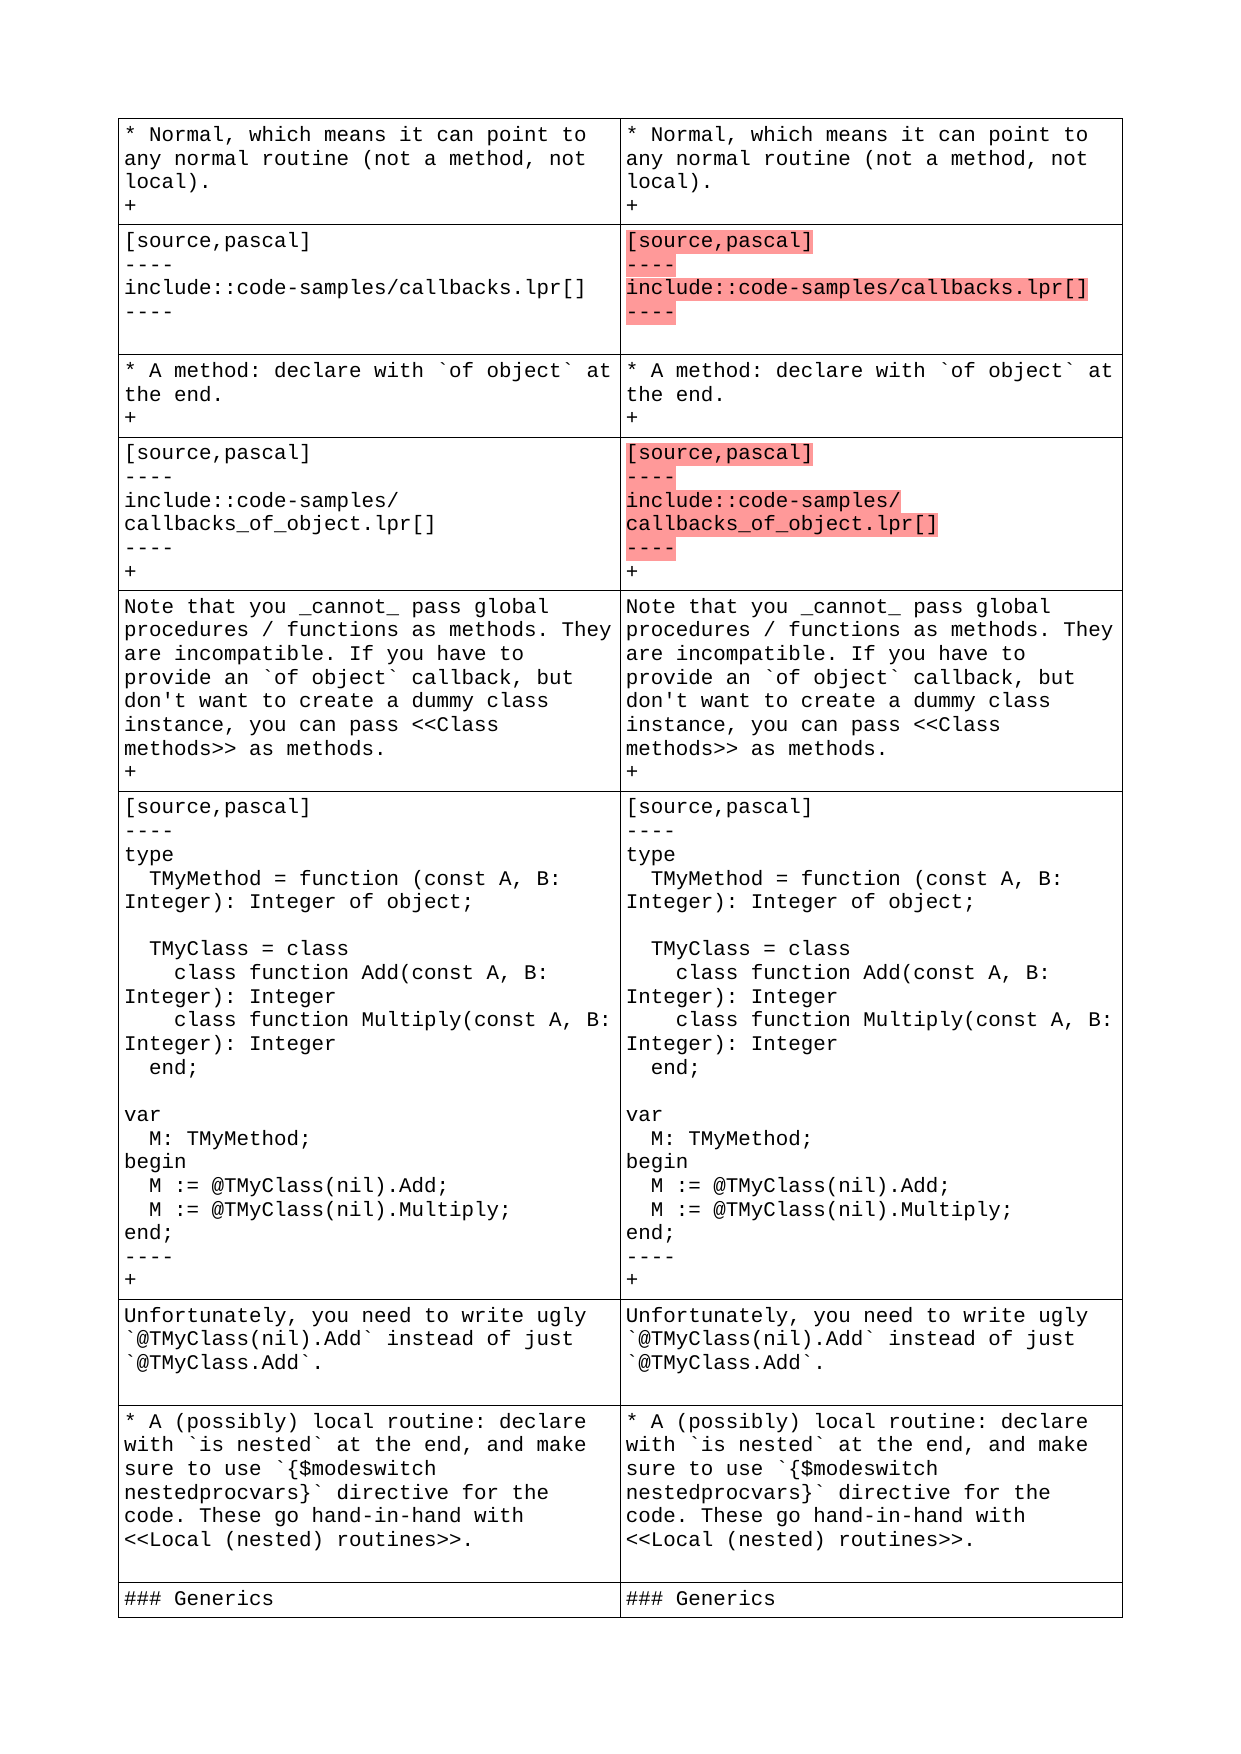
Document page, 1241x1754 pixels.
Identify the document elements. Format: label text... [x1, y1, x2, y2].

table_cell [source,pascal] ---- include::code-samples/callbacks.lpr[] ---- [119, 225, 620, 354]
table_cell * A (possibly) local routine: declare with `is nested` at the end, and make sure to use `{$modeswitch nestedprocvars}` directive for the code. These go hand-in-hand with <<Local (nested) routines>>. [119, 1406, 620, 1582]
table_cell Unfortunately, you need to write ugly `@TMyClass(nil).Add` instead of just `@TMyClass.Add`. [119, 1300, 620, 1405]
table_cell [source,pascal] ---- type TMyMethod = function (const A, B: Integer): Integer of object; TMyClass = class class function Add(const A, B: Integer): Integer class function Multiply(const A, B: Integer): Integer end; var M: TMyMethod; begin M := @TMyClass(nil).Add; M := @TMyClass(nil).Multiply; end; ---- + [119, 792, 620, 1299]
table_cell [source,pascal] ---- include::code-samples/callbacks_of_object.lpr[] ---- + [119, 438, 620, 590]
table_cell [source,pascal] ---- type TMyMethod = function (const A, B: Integer): Integer of object; TMyClass = class class function Add(const A, B: Integer): Integer class function Multiply(const A, B: Integer): Integer end; var M: TMyMethod; begin M := @TMyClass(nil).Add; M := @TMyClass(nil).Multiply; end; ---- + [621, 792, 1122, 1299]
table_cell [source,pascal] ---- include::code-samples/callbacks.lpr[] ---- [621, 225, 1122, 354]
table_cell ### Generics [621, 1583, 1122, 1617]
table_cell ### Generics [119, 1583, 620, 1617]
table_cell * Normal, which means it can point to any normal routine (not a method, not local). + [621, 119, 1122, 224]
table_cell Note that you _cannot_ pass global procedures / functions as methods. They are incompatible. If you have to provide an `of object` callback, but don't want to create a dummy class instance, you can pass <<Class methods>> as methods. + [621, 591, 1122, 791]
table_cell * A method: declare with `of object` at the end. + [621, 355, 1122, 437]
table_cell * A (possibly) local routine: declare with `is nested` at the end, and make sure to use `{$modeswitch nestedprocvars}` directive for the code. These go hand-in-hand with <<Local (nested) routines>>. [621, 1406, 1122, 1582]
table_cell [source,pascal] ---- include::code-samples/callbacks_of_object.lpr[] ---- + [621, 438, 1122, 590]
table_cell Unfortunately, you need to write ugly `@TMyClass(nil).Add` instead of just `@TMyClass.Add`. [621, 1300, 1122, 1405]
table_cell * Normal, which means it can point to any normal routine (not a method, not local). + [119, 119, 620, 224]
table_cell * A method: declare with `of object` at the end. + [119, 355, 620, 437]
table_cell Note that you _cannot_ pass global procedures / functions as methods. They are incompatible. If you have to provide an `of object` callback, but don't want to create a dummy class instance, you can pass <<Class methods>> as methods. + [119, 591, 620, 791]
